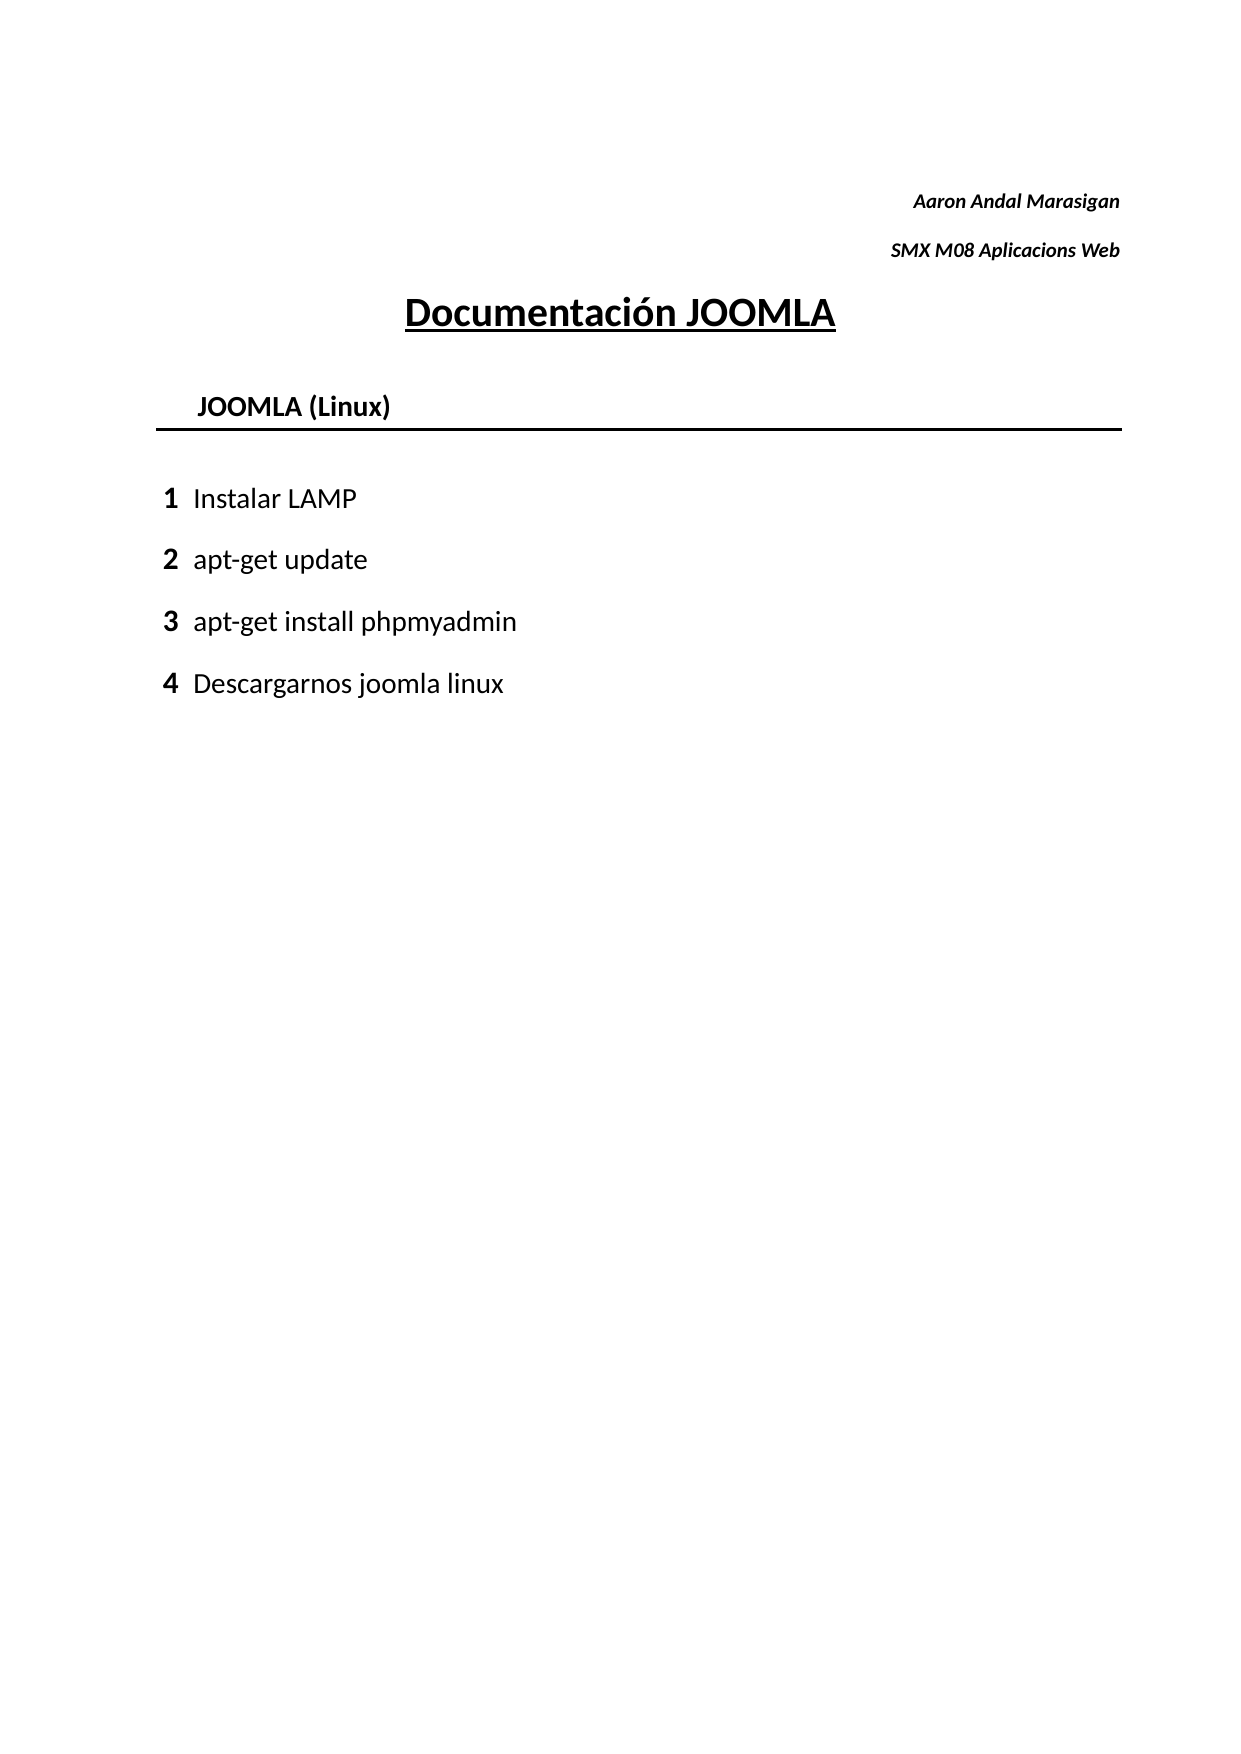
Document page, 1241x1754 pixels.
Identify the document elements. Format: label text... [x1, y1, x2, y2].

list Descargarnos joomla linux [156, 663, 1122, 701]
list JOOMLA (Linux) [156, 384, 1122, 428]
text Documentación JOOMLA [118, 286, 1122, 337]
text SMX M08 Aplicacions Web [118, 237, 1122, 262]
list Instalar LAMP [156, 478, 1122, 516]
list apt-get install phpmyadmin [156, 601, 1122, 639]
list apt-get update [156, 539, 1122, 577]
text Aaron Andal Marasigan [118, 188, 1122, 213]
